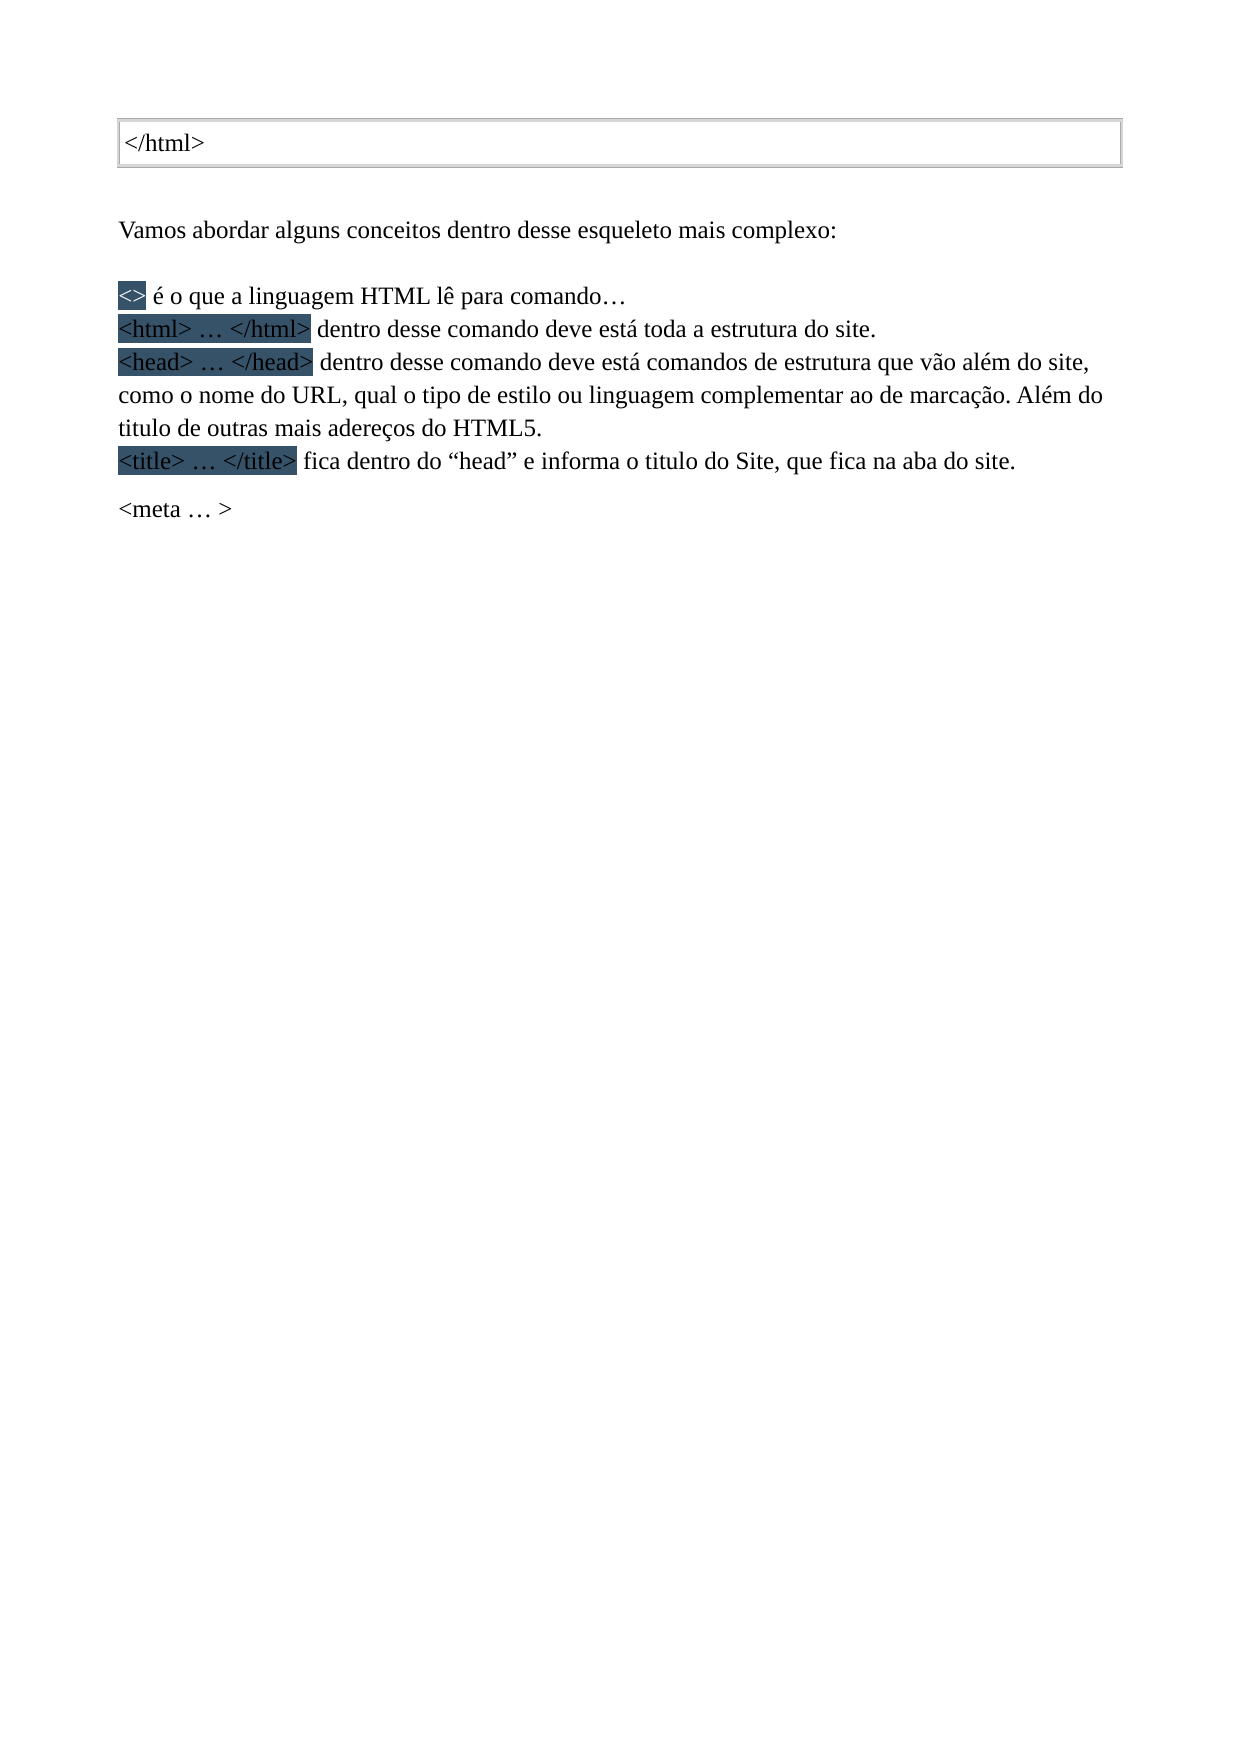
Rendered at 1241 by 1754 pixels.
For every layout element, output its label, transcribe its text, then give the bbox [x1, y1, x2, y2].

text <meta … > [118, 494, 1122, 655]
table_header </html> [120, 123, 1120, 163]
text Vamos abordar alguns conceitos dentro desse esqueleto mais complexo: <> é o que a linguagem HTML lê para comando… <html> … </html> dentro desse comando deve está toda a estrutura do site. <head> … </head> dentro desse comando deve está comandos de estrutura que vão além do site, como o nome do URL, qual o tipo de estilo ou linguagem complementar ao de marcação. Além do titulo de outras mais adereços do HTML5. <title> … </title> fica dentro do “head” e informa o titulo do Site, que fica na aba do site. [118, 215, 1122, 475]
